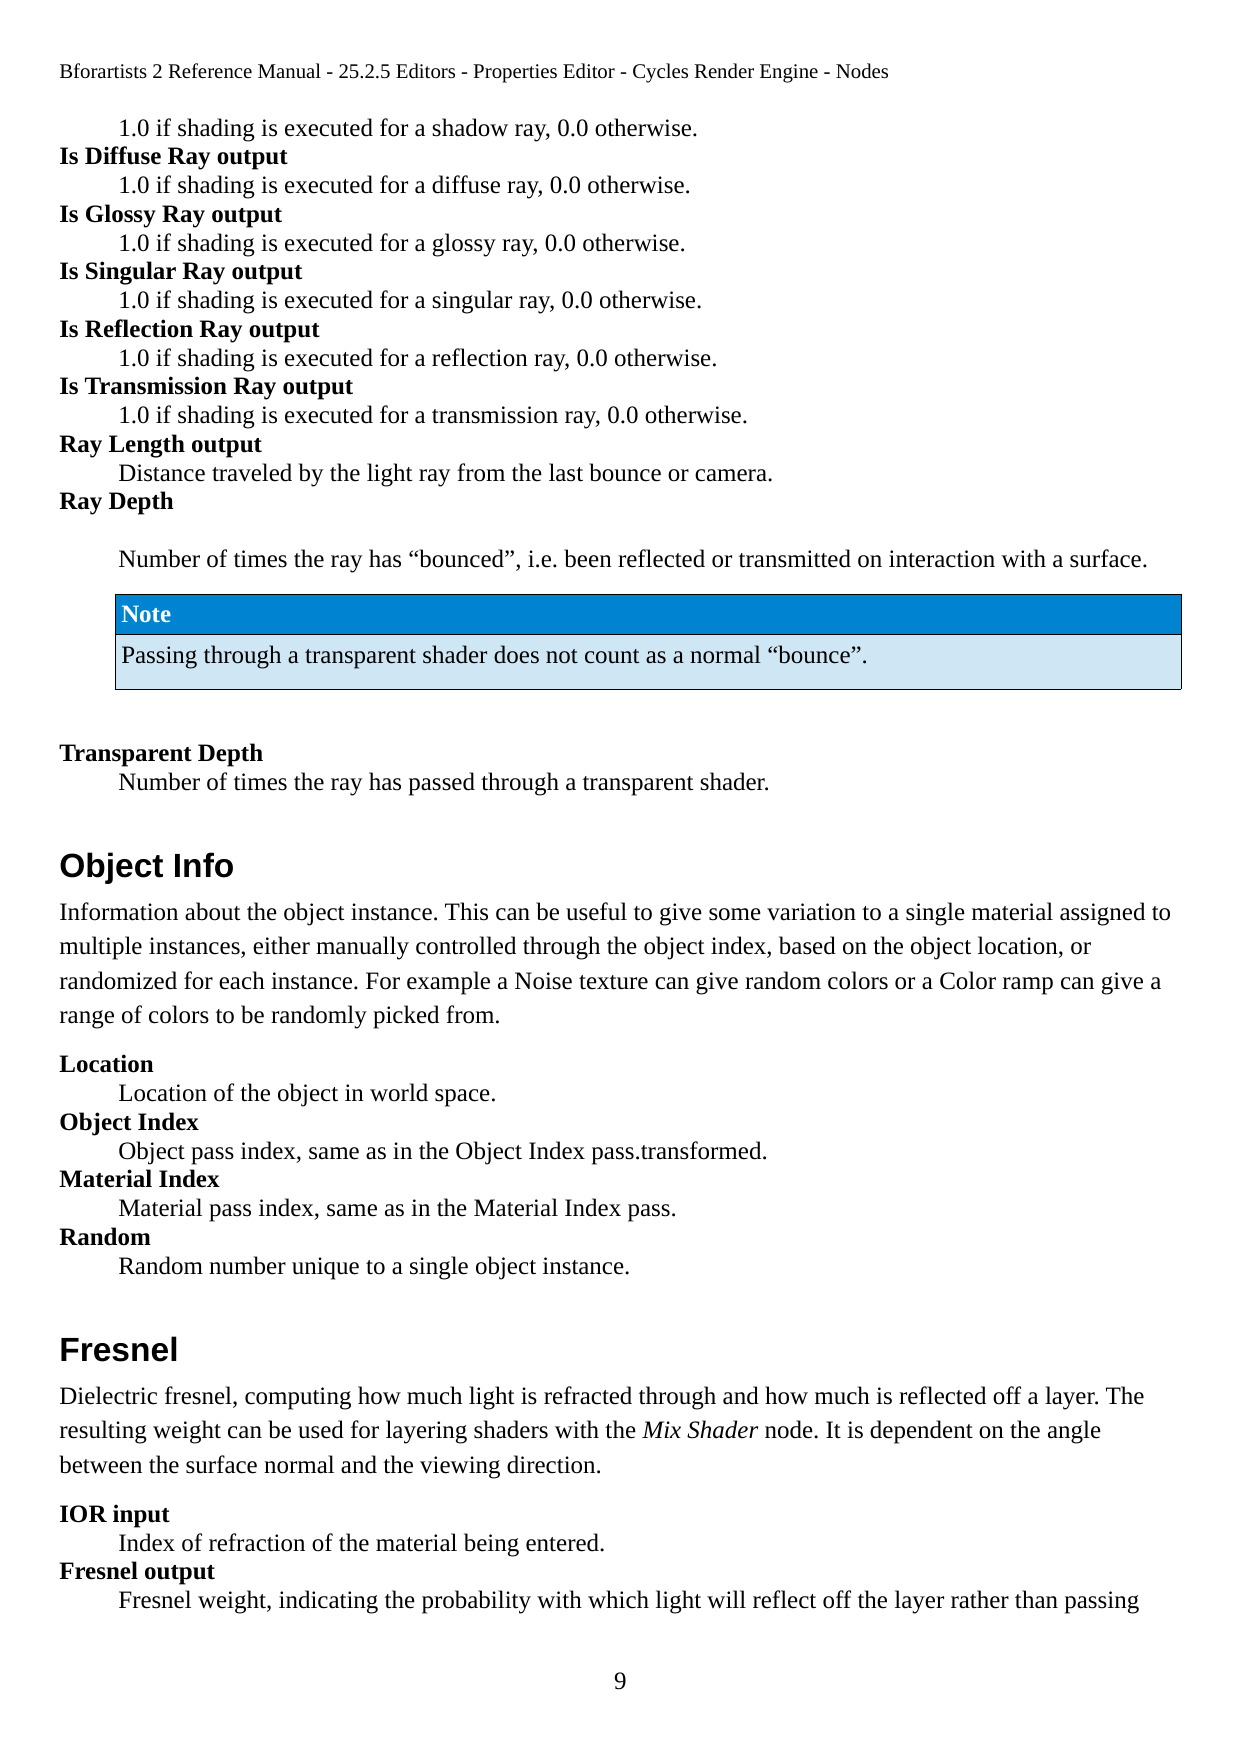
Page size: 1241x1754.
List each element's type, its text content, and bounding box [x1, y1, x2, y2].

table_cell Passing through a transparent shader does not count as a normal “bounce”. [116, 635, 1181, 689]
list Random number unique to a single object instance. [118, 1251, 1181, 1279]
list Fresnel weight, indicating the probability with which light will reflect off the layer rather than passing [118, 1585, 1181, 1614]
subtitle Fresnel output [59, 1556, 1181, 1585]
text Dielectric fresnel, computing how much light is refracted through and how much is reflected off a layer. The resulting weight can be used for layering shaders with the Mix Shader node. It is dependent on the angle between the surface normal and the viewing direction. [59, 1381, 1181, 1479]
list 1.0 if shading is executed for a transmission ray, 0.0 otherwise. [118, 400, 1181, 429]
subtitle Ray Length output [59, 429, 1181, 458]
subtitle Fresnel [59, 1330, 1181, 1368]
subtitle Material Index [59, 1164, 1181, 1193]
subtitle Random [59, 1222, 1181, 1251]
subtitle IOR input [59, 1499, 1181, 1528]
list 1.0 if shading is executed for a glossy ray, 0.0 otherwise. [118, 228, 1181, 256]
list 1.0 if shading is executed for a diffuse ray, 0.0 otherwise. [118, 170, 1181, 199]
subtitle Transparent Depth [59, 738, 1181, 767]
list Index of refraction of the material being entered. [118, 1528, 1181, 1556]
subtitle Ray Depth [59, 486, 1181, 515]
subtitle Location [59, 1049, 1181, 1078]
list Location of the object in world space. [118, 1078, 1181, 1107]
text Number of times the ray has “bounced”, i.e. been reflected or transmitted on interaction with a surface. [118, 544, 1181, 573]
list Object pass index, same as in the Object Index pass.transformed. [118, 1136, 1181, 1164]
subtitle Is Transmission Ray output [59, 371, 1181, 400]
list Material pass index, same as in the Material Index pass. [118, 1193, 1181, 1222]
list 1.0 if shading is executed for a singular ray, 0.0 otherwise. [118, 285, 1181, 314]
subtitle Is Reflection Ray output [59, 314, 1181, 343]
table_header Note [116, 595, 1181, 634]
list 1.0 if shading is executed for a reflection ray, 0.0 otherwise. [118, 343, 1181, 371]
list 1.0 if shading is executed for a shadow ray, 0.0 otherwise. [118, 113, 1181, 141]
list Number of times the ray has passed through a transparent shader. [118, 767, 1181, 796]
subtitle Object Index [59, 1107, 1181, 1136]
subtitle Is Diffuse Ray output [59, 141, 1181, 170]
subtitle Is Singular Ray output [59, 256, 1181, 285]
subtitle Object Info [59, 846, 1181, 884]
subtitle Is Glossy Ray output [59, 199, 1181, 228]
text Information about the object instance. This can be useful to give some variation to a single material assigned to multiple instances, either manually controlled through the object index, based on the object location, or randomized for each instance. For example a Noise texture can give random colors or a Color ramp can give a range of colors to be randomly picked from. [59, 897, 1181, 1029]
list Distance traveled by the light ray from the last bounce or camera. [118, 458, 1181, 486]
